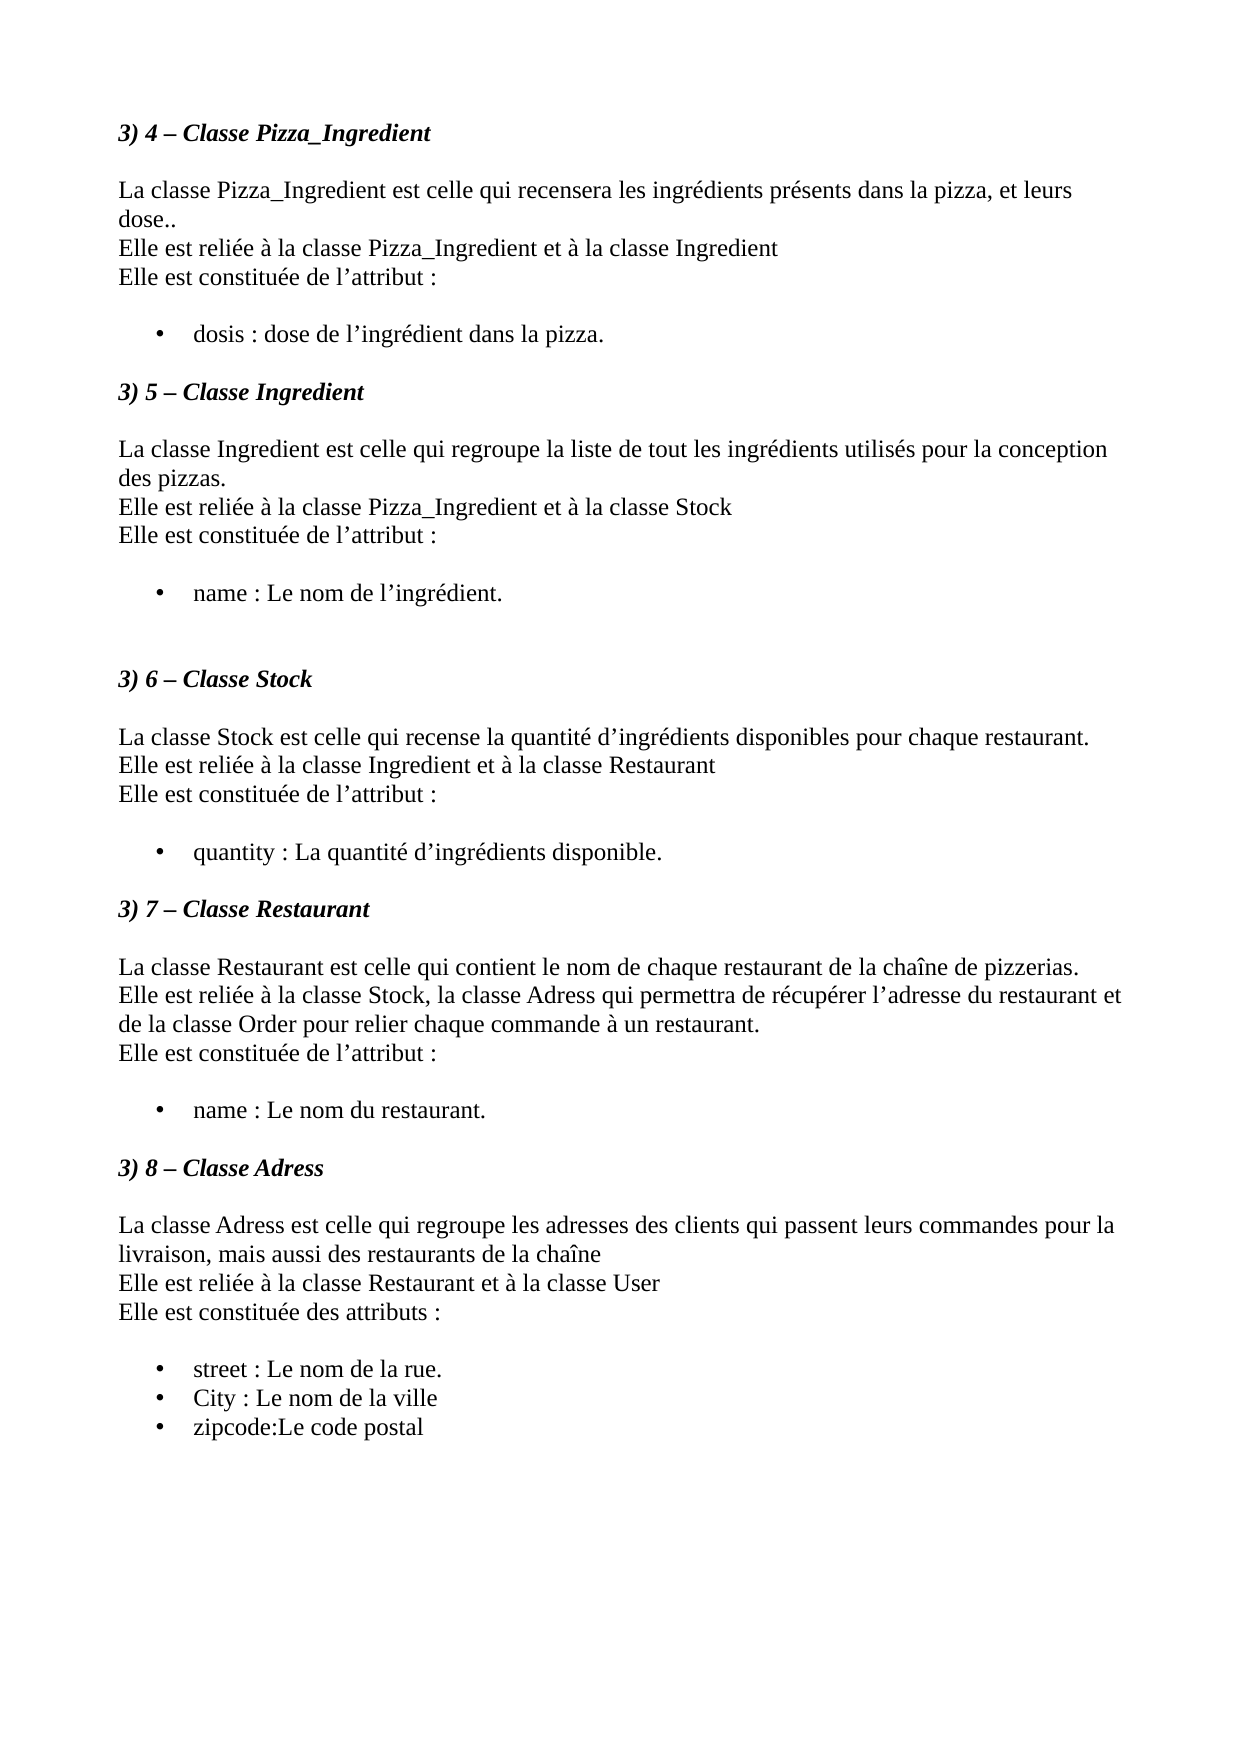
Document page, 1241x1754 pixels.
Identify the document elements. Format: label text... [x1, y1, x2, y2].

text 3) 4 – Classe Pizza_Ingredient [118, 118, 1122, 147]
text Elle est reliée à la classe Pizza_Ingredient et à la classe Stock [118, 492, 1122, 521]
text La classe Pizza_Ingredient est celle qui recensera les ingrédients présents dans la pizza, et leurs dose.. [118, 176, 1122, 233]
list City : Le nom de la ville [156, 1383, 1122, 1412]
text Elle est constituée de l’attribut : [118, 1038, 1122, 1067]
text 3) 5 – Classe Ingredient [118, 377, 1122, 406]
text La classe Stock est celle qui recense la quantité d’ingrédients disponibles pour chaque restaurant. [118, 722, 1122, 751]
text Elle est constituée de l’attribut : [118, 262, 1122, 291]
text Elle est constituée des attributs : [118, 1297, 1122, 1326]
text Elle est constituée de l’attribut : [118, 521, 1122, 549]
text 3) 8 – Classe Adress [118, 1153, 1122, 1182]
list zipcode:Le code postal [156, 1412, 1122, 1441]
text La classe Ingredient est celle qui regroupe la liste de tout les ingrédients utilisés pour la conception des pizzas. [118, 434, 1122, 492]
text Elle est reliée à la classe Pizza_Ingredient et à la classe Ingredient [118, 233, 1122, 262]
list street : Le nom de la rue. [156, 1354, 1122, 1383]
list quantity : La quantité d’ingrédients disponible. [156, 837, 1122, 866]
text Elle est reliée à la classe Stock, la classe Adress qui permettra de récupérer l’adresse du restaurant et de la classe Order pour relier chaque commande à un restaurant. [118, 981, 1122, 1038]
text La classe Adress est celle qui regroupe les adresses des clients qui passent leurs commandes pour la livraison, mais aussi des restaurants de la chaîne [118, 1211, 1122, 1268]
text Elle est constituée de l’attribut : [118, 779, 1122, 808]
text La classe Restaurant est celle qui contient le nom de chaque restaurant de la chaîne de pizzerias. [118, 952, 1122, 981]
list name : Le nom de l’ingrédient. [156, 578, 1122, 607]
text Elle est reliée à la classe Ingredient et à la classe Restaurant [118, 751, 1122, 779]
text Elle est reliée à la classe Restaurant et à la classe User [118, 1268, 1122, 1297]
text 3) 7 – Classe Restaurant [118, 894, 1122, 923]
text 3) 6 – Classe Stock [118, 664, 1122, 693]
list dosis : dose de l’ingrédient dans la pizza. [156, 319, 1122, 348]
list name : Le nom du restaurant. [156, 1096, 1122, 1124]
